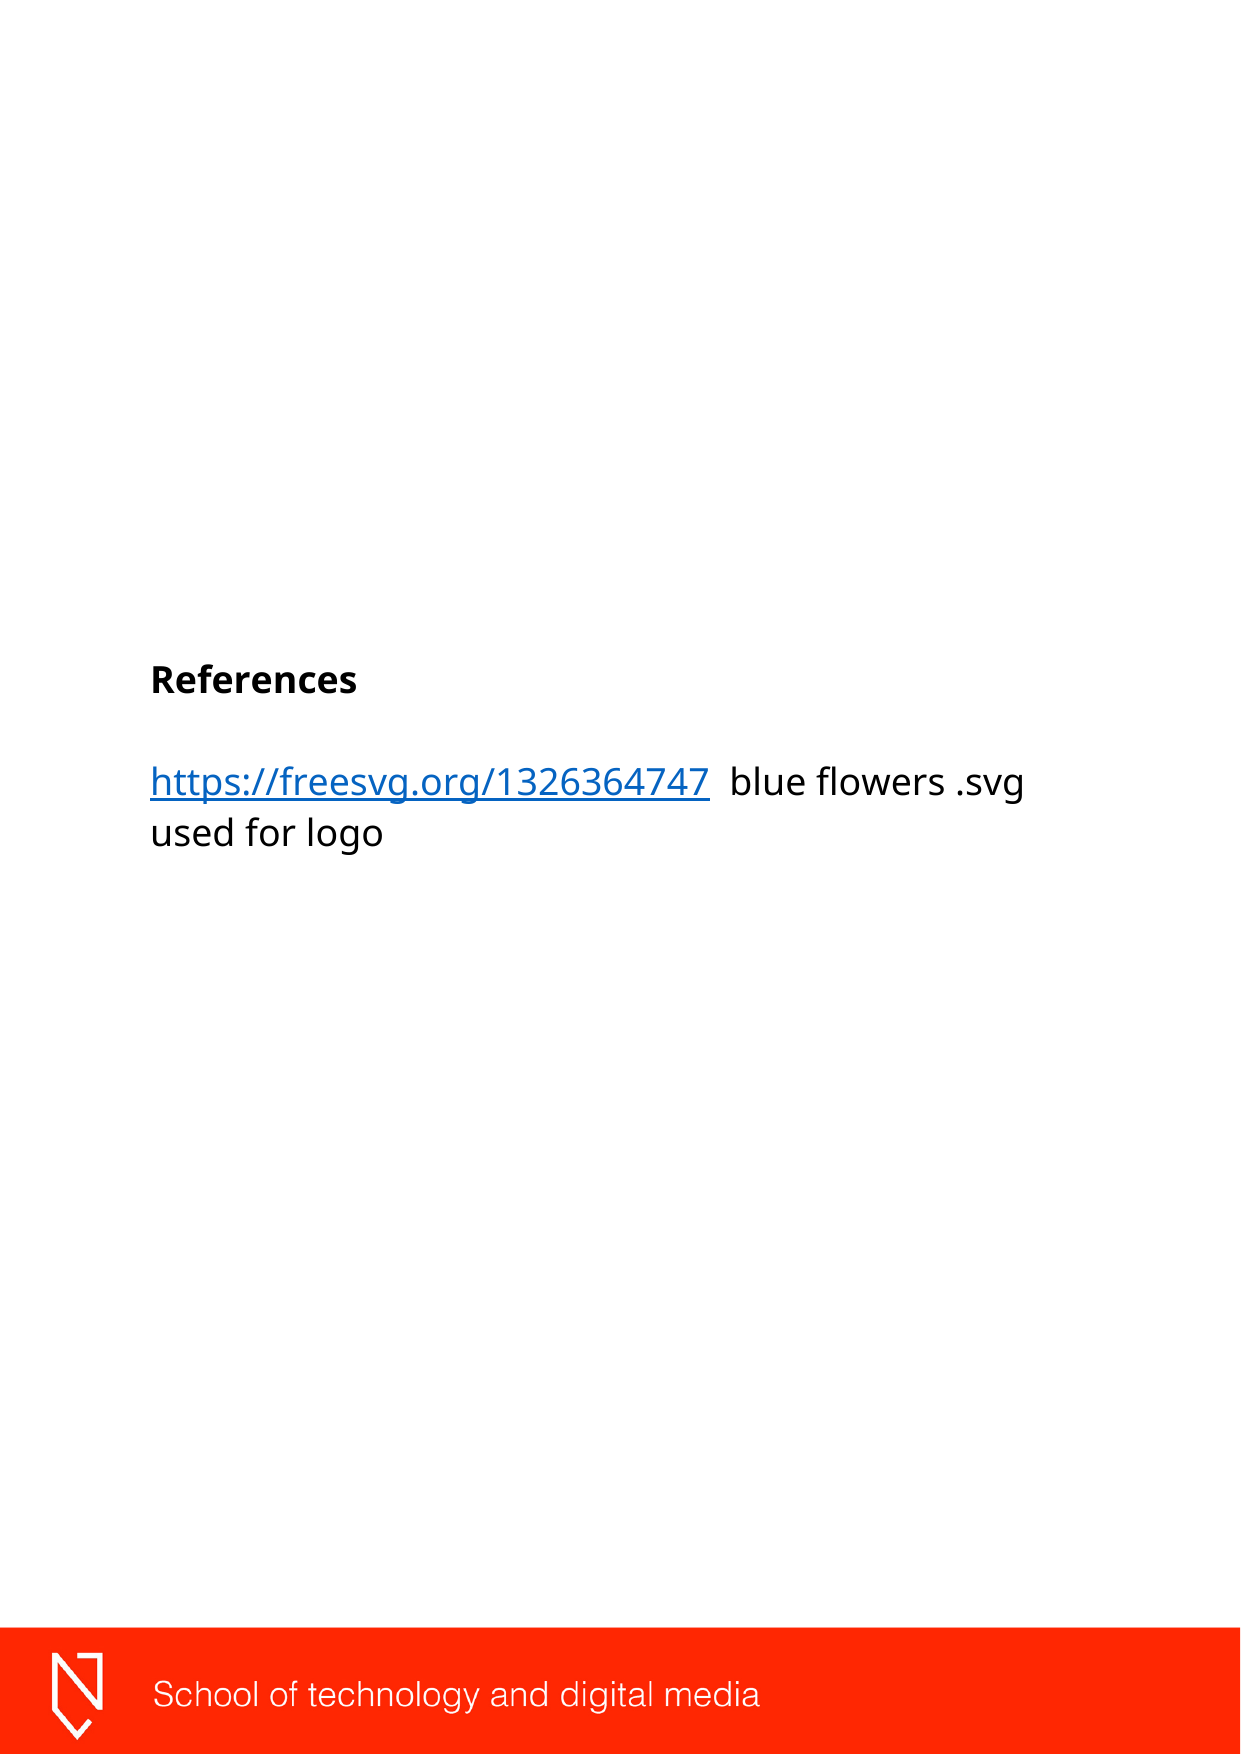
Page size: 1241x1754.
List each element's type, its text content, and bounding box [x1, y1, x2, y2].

subtitle References [150, 653, 1090, 704]
picture [0, 1618, 1241, 1754]
text https://freesvg.org/1326364747 blue flowers .svg used for logo [150, 755, 1090, 857]
